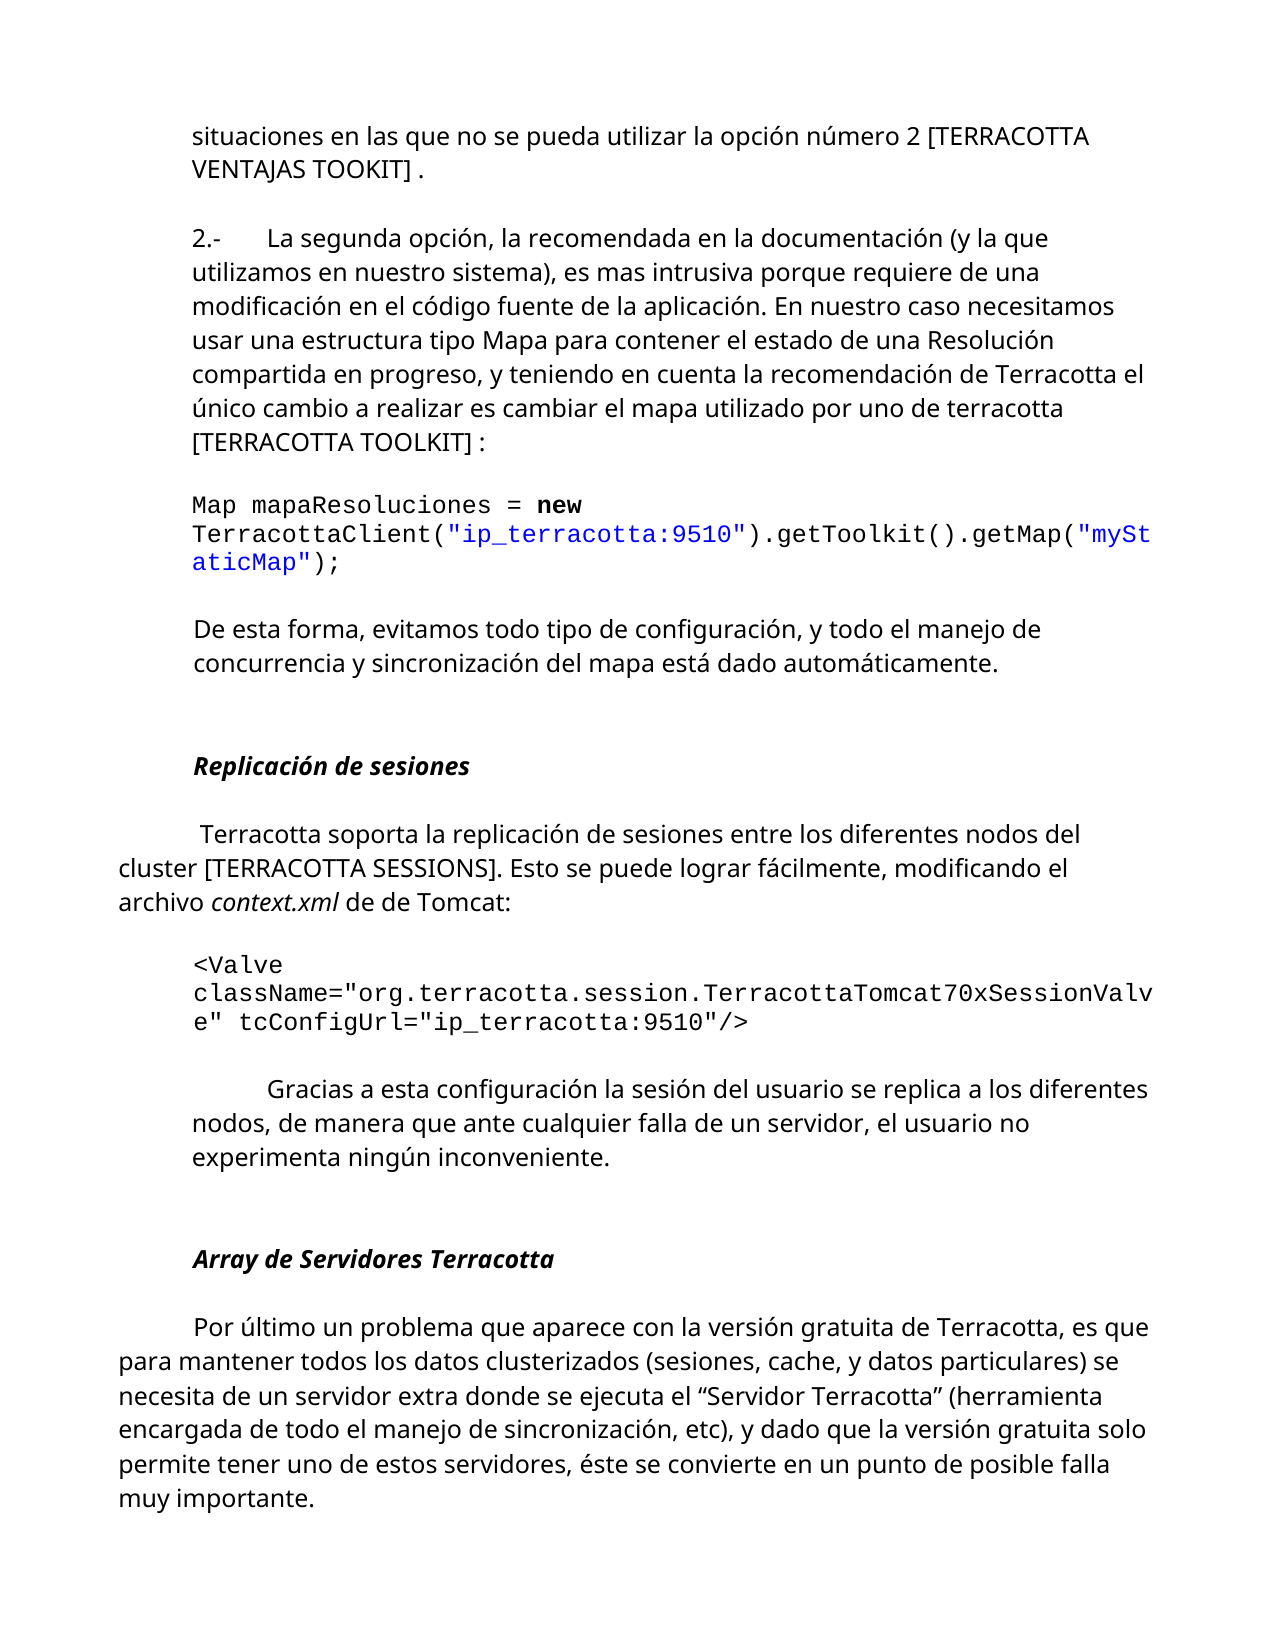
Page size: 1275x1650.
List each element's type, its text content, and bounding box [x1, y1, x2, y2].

text Replicación de sesiones [118, 748, 1157, 782]
text 2.- La segunda opción, la recomendada en la documentación (y la que utilizamos en nuestro sistema), es mas intrusiva porque requiere de una modificación en el código fuente de la aplicación. En nuestro caso necesitamos usar una estructura tipo Mapa para contener el estado de una Resolución compartida en progreso, y teniendo en cuenta la recomendación de Terracotta el único cambio a realizar es cambiar el mapa utilizado por uno de terracotta [TERRACOTTA TOOLKIT] : Map mapaResoluciones = new TerracottaClient("ip_terracotta:9510").getToolkit().getMap("myStaticMap"); [192, 186, 1157, 578]
text De esta forma, evitamos todo tipo de configuración, y todo el manejo de concurrencia y sincronización del mapa está dado automáticamente. [193, 612, 1157, 680]
text <Valve className="org.terracotta.session.TerracottaTomcat70xSessionValve" tcConfigUrl="ip_terracotta:9510"/> [193, 952, 1157, 1037]
text Gracias a esta configuración la sesión del usuario se replica a los diferentes nodos, de manera que ante cualquier falla de un servidor, el usuario no experimenta ningún inconveniente. [192, 1072, 1157, 1174]
text Array de Servidores Terracotta [118, 1242, 1157, 1276]
text Por último un problema que aparece con la versión gratuita de Terracotta, es que para mantener todos los datos clusterizados (sesiones, cache, y datos particulares) se necesita de un servidor extra donde se ejecuta el “Servidor Terracotta” (herramienta encargada de todo el manejo de sincronización, etc), y dado que la versión gratuita solo permite tener uno de estos servidores, éste se convierte en un punto de posible falla muy importante. [118, 1310, 1157, 1514]
text situaciones en las que no se pueda utilizar la opción número 2 [TERRACOTTA VENTAJAS TOOKIT] . [192, 118, 1157, 186]
text Terracotta soporta la replicación de sesiones entre los diferentes nodos del cluster [TERRACOTTA SESSIONS]. Esto se puede lograr fácilmente, modificando el archivo context.xml de de Tomcat: [118, 816, 1157, 918]
